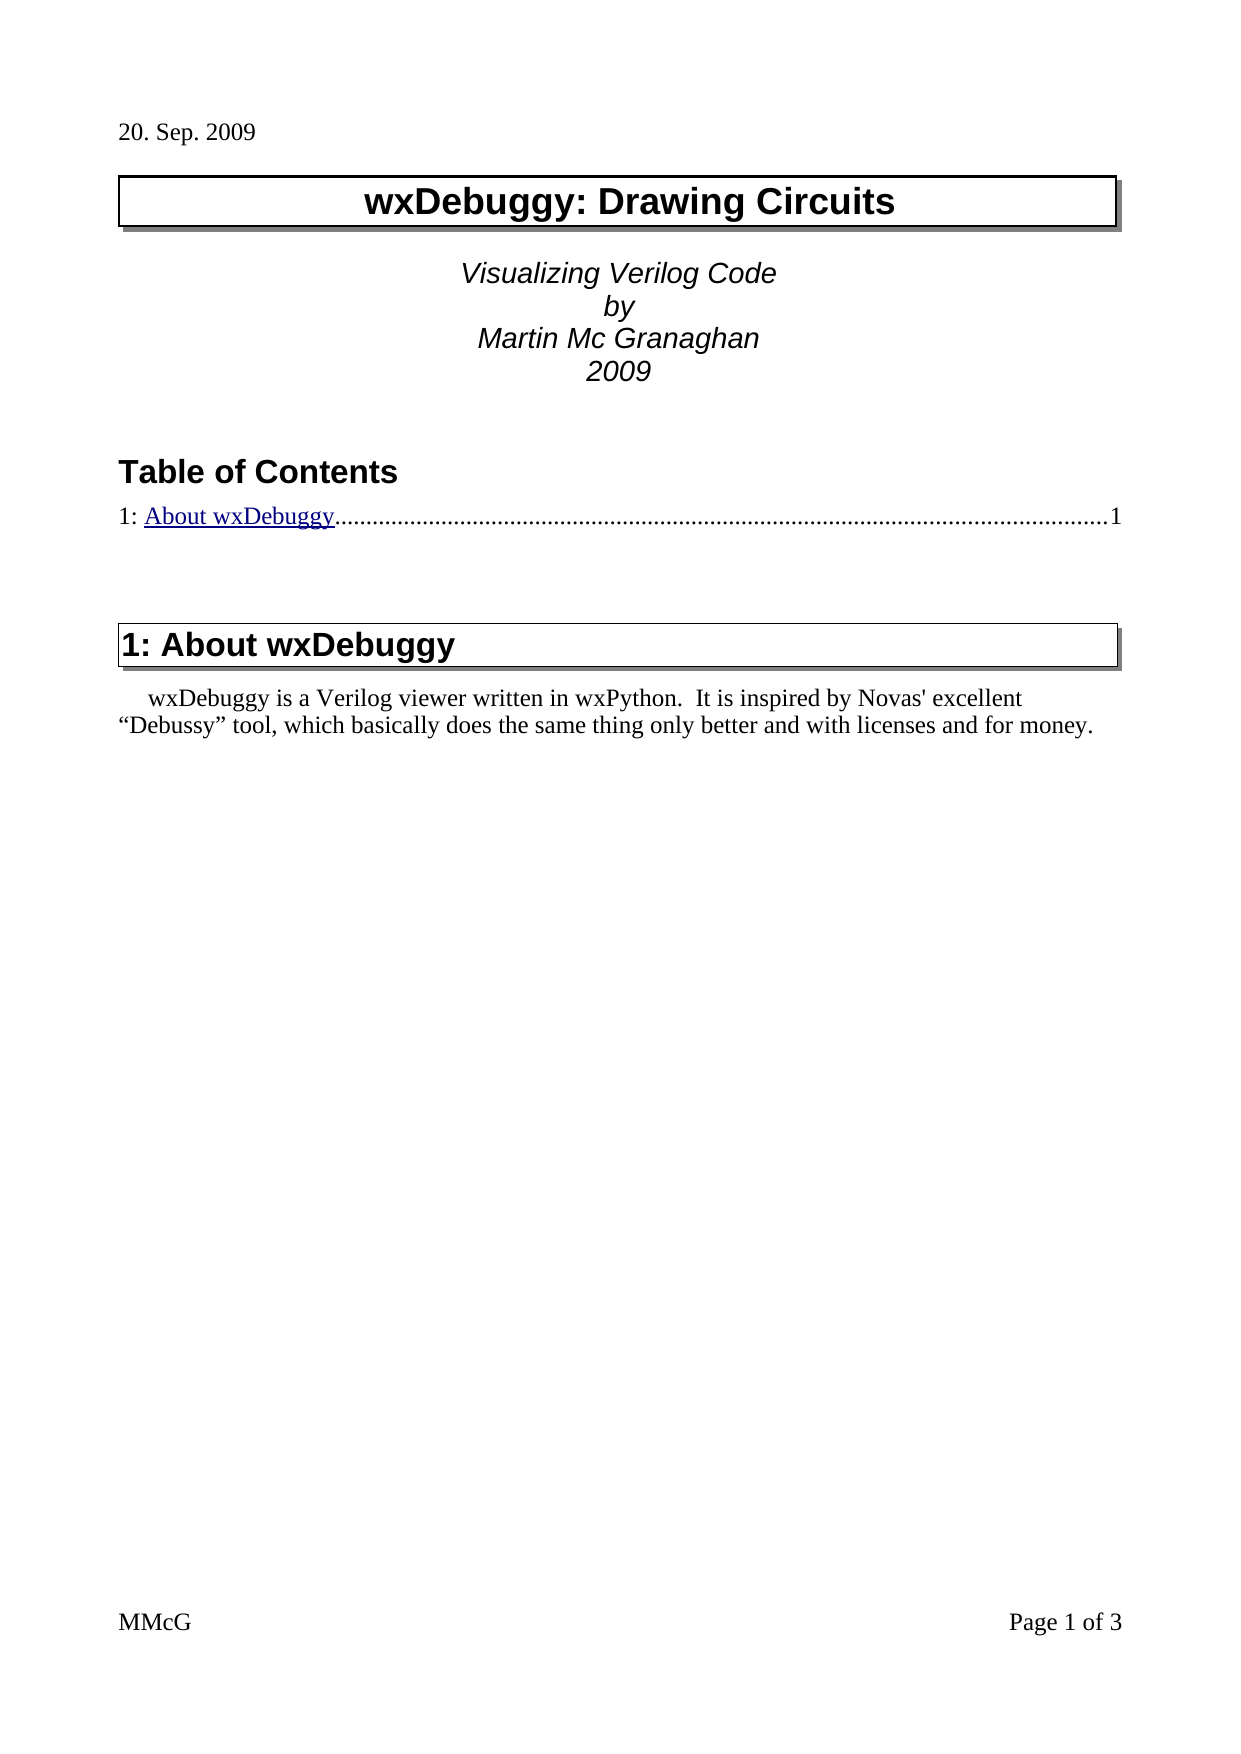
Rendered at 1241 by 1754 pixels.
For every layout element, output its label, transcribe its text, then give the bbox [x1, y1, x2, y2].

subtitle Visualizing Verilog Code by Martin Mc Granaghan 2009 [118, 257, 1122, 388]
text wxDebuggy is a Verilog viewer written in wxPython. It is inspired by Novas' excellent “Debussy” tool, which basically does the same thing only better and with licenses and for money. [118, 684, 1122, 739]
title wxDebuggy: Drawing Circuits [120, 178, 1115, 225]
subtitle About wxDebuggy [119, 624, 1117, 666]
subtitle Table of Contents [118, 453, 1122, 490]
text 1: About wxDebuggy 1 [118, 502, 1122, 530]
